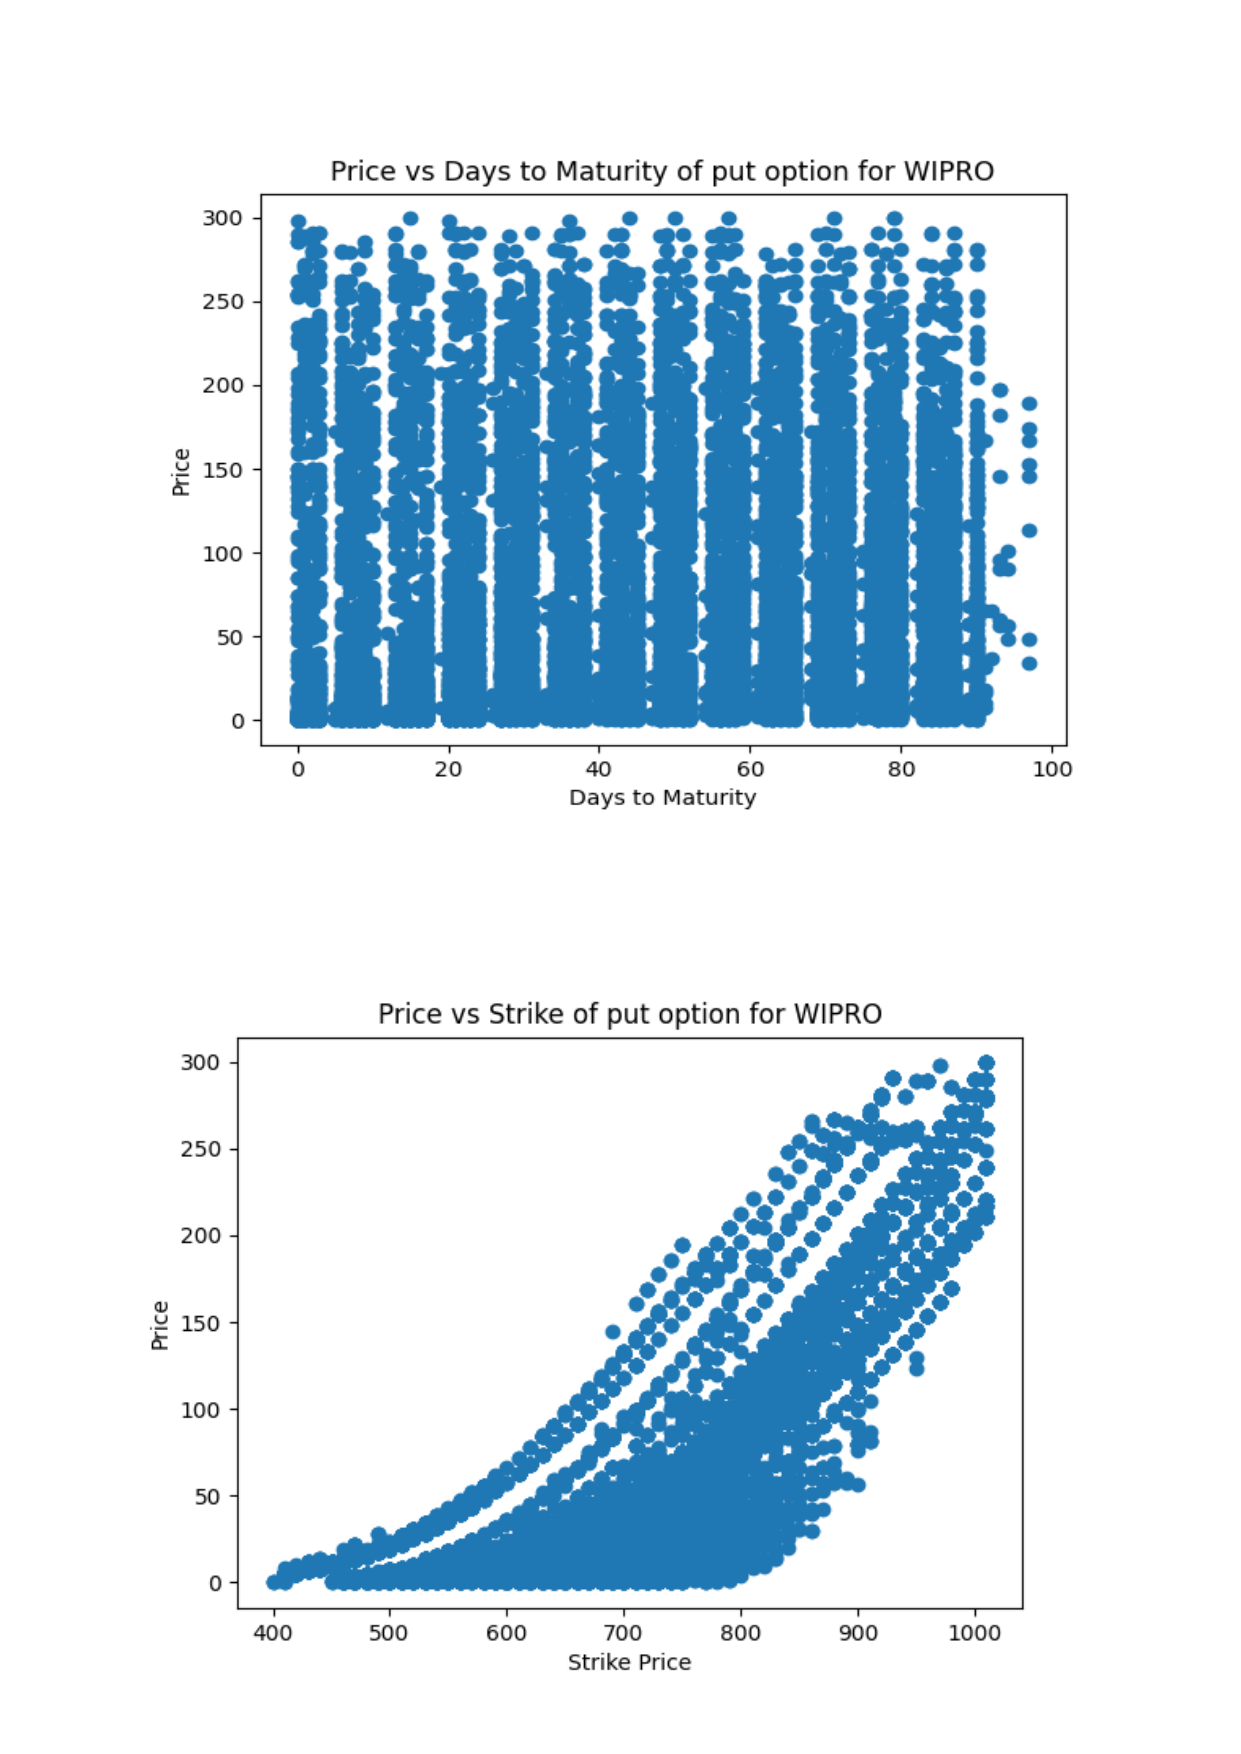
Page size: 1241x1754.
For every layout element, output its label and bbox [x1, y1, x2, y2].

picture [133, 979, 1054, 1681]
picture [160, 118, 1081, 820]
